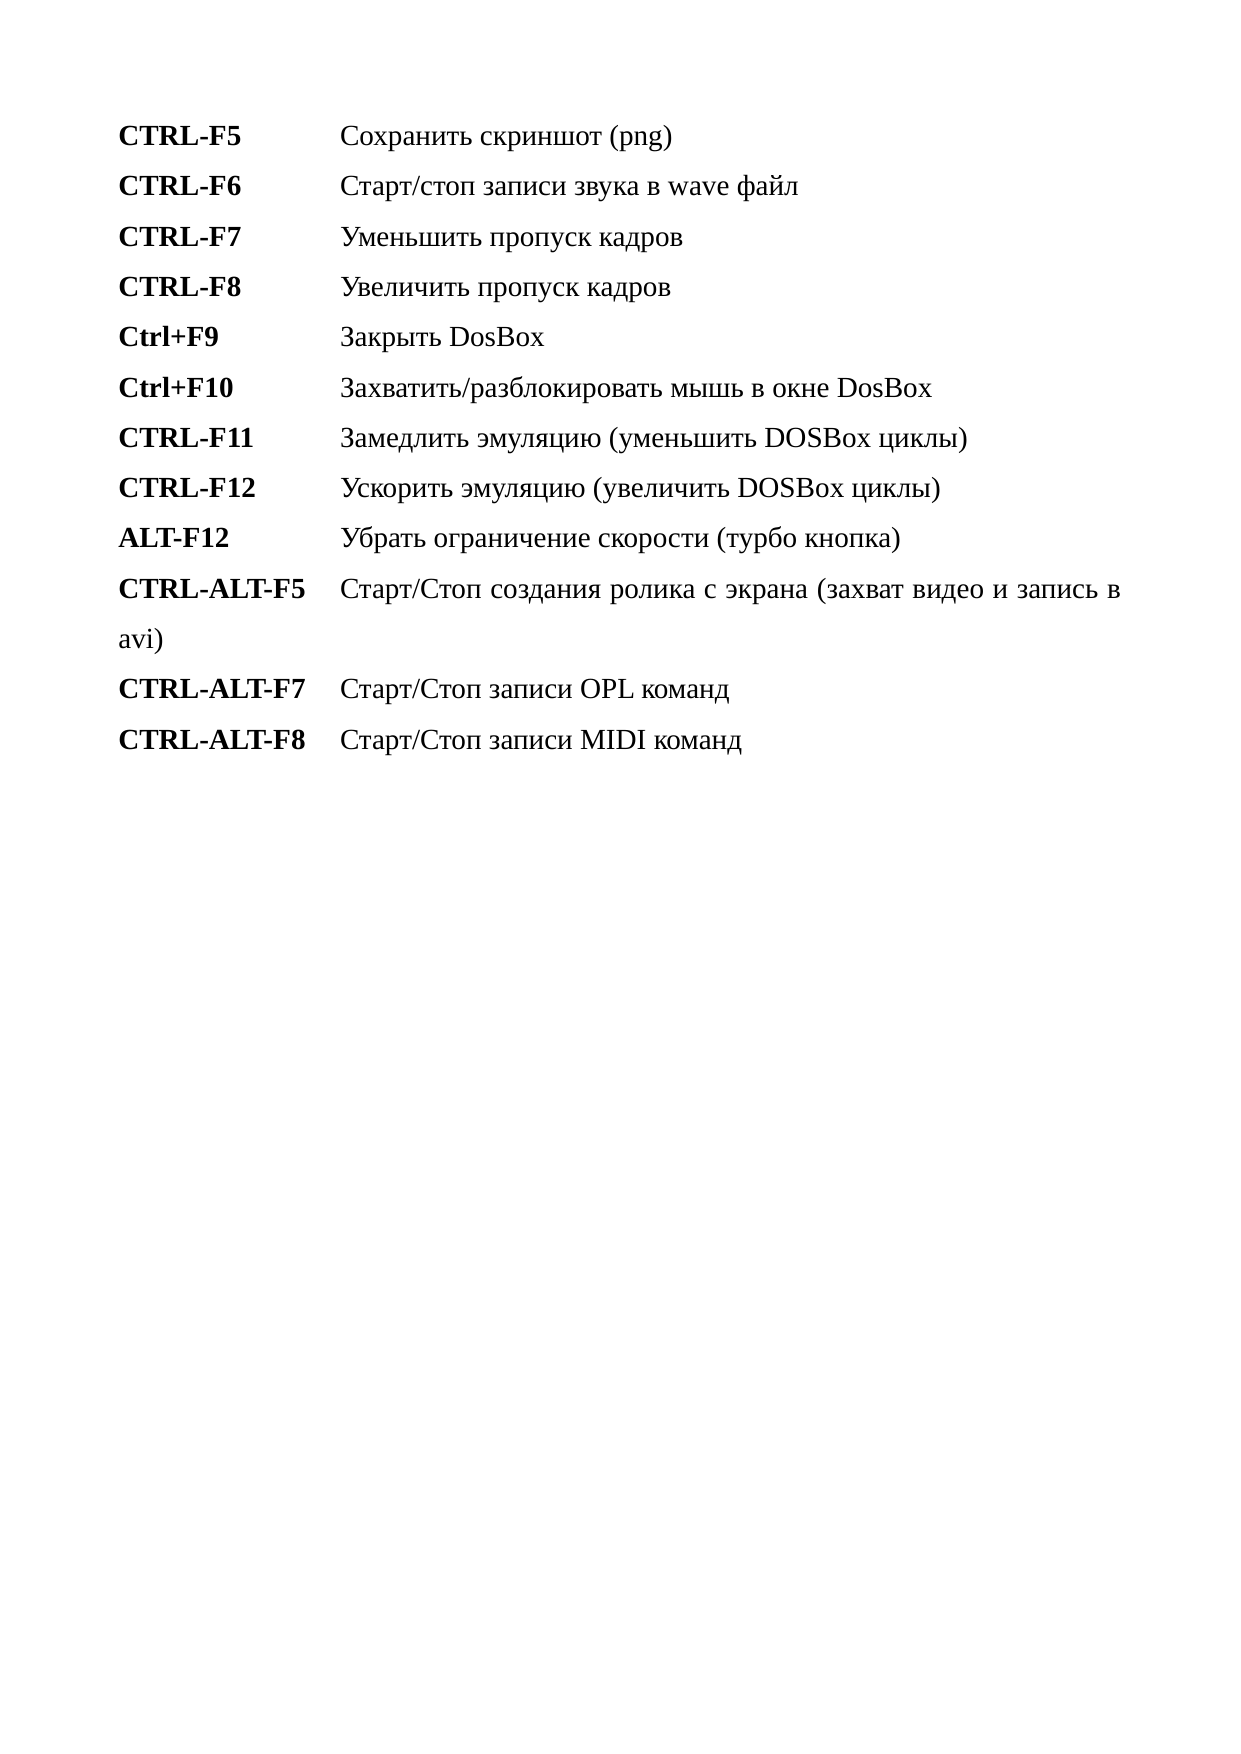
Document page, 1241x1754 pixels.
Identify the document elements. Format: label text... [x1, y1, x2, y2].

text ALT-F12 Убрать ограничение скорости (турбо кнопка) [118, 521, 1122, 554]
text CTRL-F8 Увеличить пропуск кадров [118, 269, 1122, 303]
text CTRL-F12 Ускорить эмуляцию (увеличить DOSBox циклы) [118, 470, 1122, 504]
text Ctrl+F10 Захватить/разблокировать мышь в окне DosBox [118, 370, 1122, 403]
text CTRL-F11 Замедлить эмуляцию (уменьшить DOSBox циклы) [118, 420, 1122, 453]
text CTRL-ALT-F8 Старт/Стоп записи MIDI команд [118, 722, 1122, 755]
text CTRL-F7 Уменьшить пропуск кадров [118, 219, 1122, 252]
text Ctrl+F9 Закрыть DosBox [118, 319, 1122, 353]
text CTRL-F6 Старт/стоп записи звука в wave файл [118, 168, 1122, 202]
text CTRL-ALT-F7 Старт/Стоп записи OPL команд [118, 672, 1122, 705]
text CTRL-ALT-F5 Старт/Стоп создания ролика с экрана (захват видео и запись в avi) [118, 571, 1122, 655]
text CTRL-F5 Сохранить скриншот (png) [118, 118, 1122, 152]
